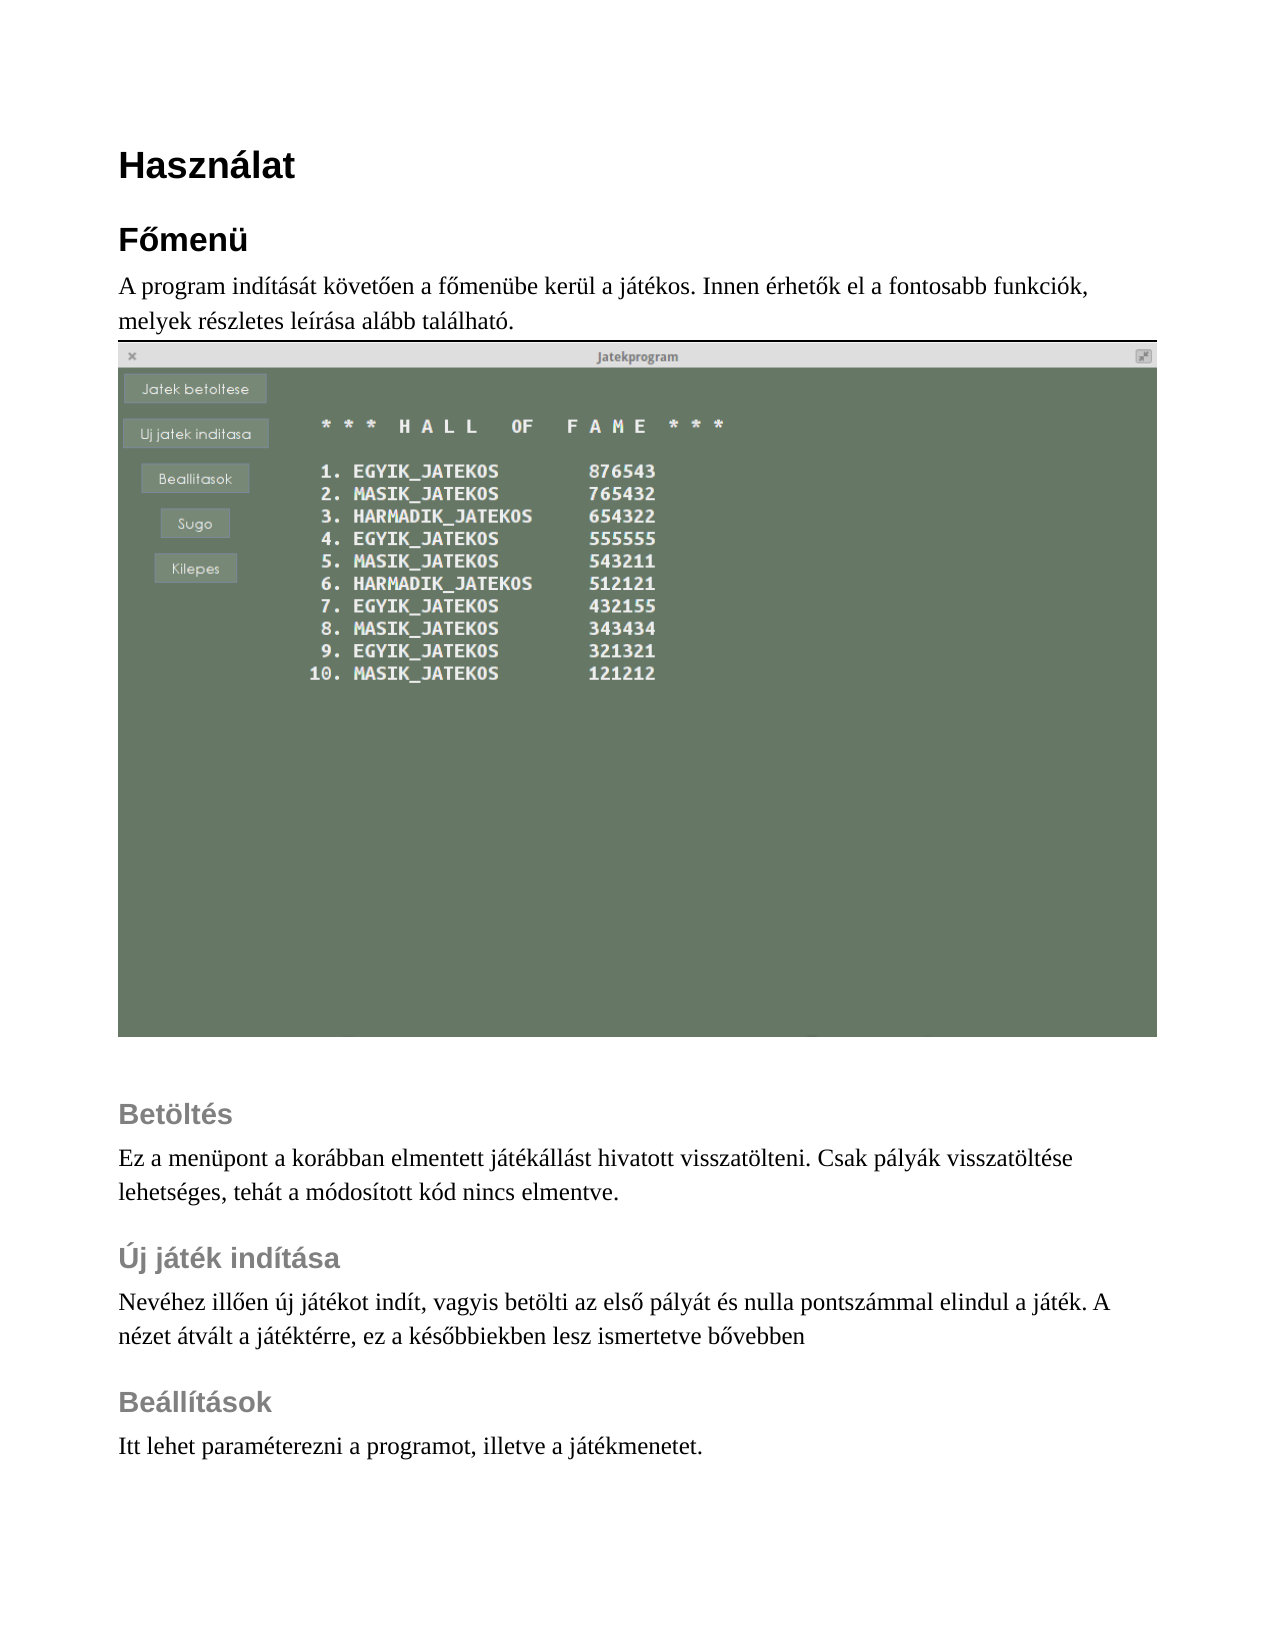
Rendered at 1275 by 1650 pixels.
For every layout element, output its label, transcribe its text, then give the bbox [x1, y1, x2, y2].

subtitle Betöltés [118, 1097, 1157, 1130]
text Ez a menüpont a korábban elmentett játékállást hivatott visszatölteni. Csak pályák visszatöltése lehetséges, tehát a módosított kód nincs elmentve. [118, 1143, 1157, 1206]
subtitle Beállítások [118, 1385, 1157, 1419]
subtitle Használat [118, 143, 1157, 187]
text A program indítását követően a főmenübe kerül a játékos. Innen érhetők el a fontosabb funkciók, melyek részletes leírása alább található. [118, 271, 1157, 334]
text Nevéhez illően új játékot indít, vagyis betölti az első pályát és nulla pontszámmal elindul a játék. A nézet átvált a játéktérre, ez a későbbiekben lesz ismertetve bővebben [118, 1287, 1157, 1350]
subtitle Főmenü [118, 220, 1157, 259]
picture [118, 340, 1157, 1037]
subtitle Új játék indítása [118, 1241, 1157, 1274]
text Itt lehet paraméterezni a programot, illetve a játékmenetet. [118, 1431, 1157, 1460]
